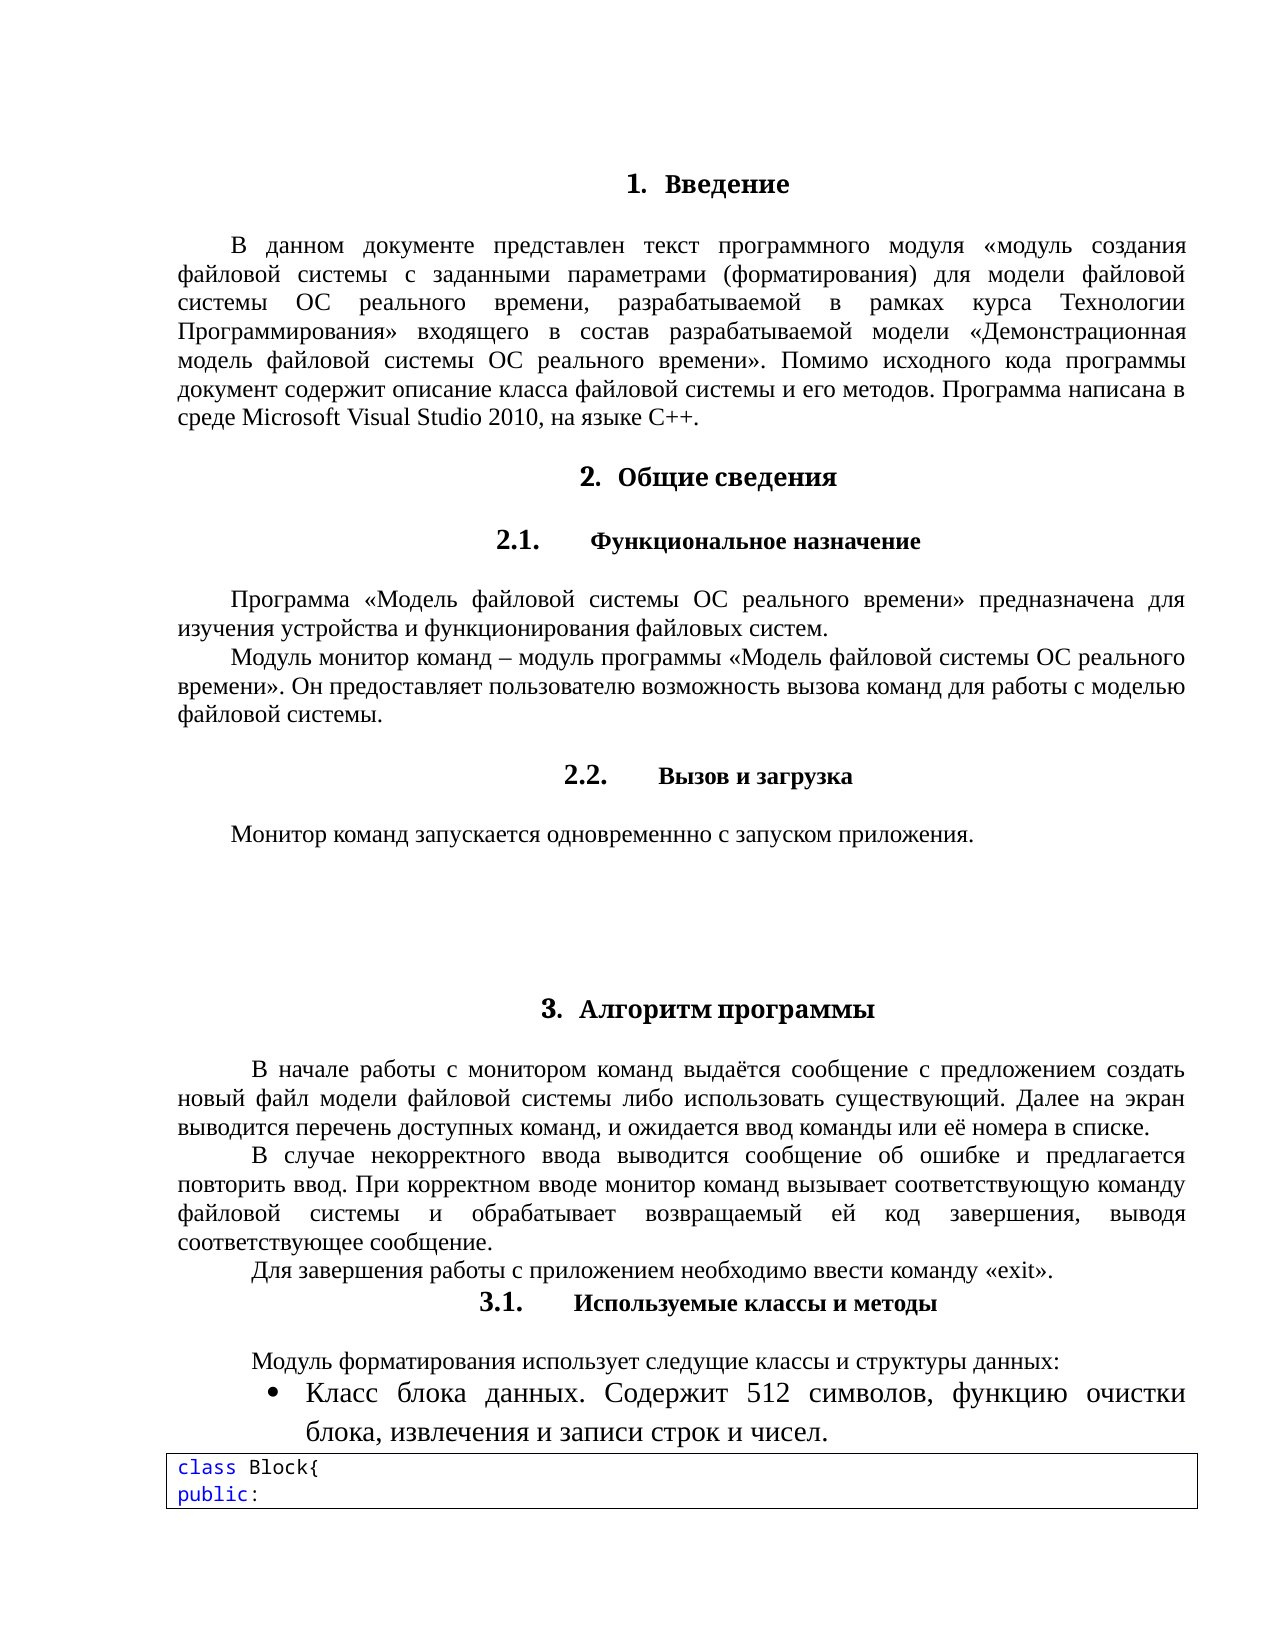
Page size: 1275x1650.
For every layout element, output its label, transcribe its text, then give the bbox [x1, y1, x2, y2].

text В случае некорректного ввода выводится сообщение об ошибке и предлагается повторить ввод. При корректном вводе монитор команд вызывает соответствующую команду файловой системы и обрабатывает возвращаемый ей код завершения, выводя соответствующее сообщение. [177, 1140, 1186, 1255]
subtitle Используемые классы и методы [230, 1284, 1186, 1318]
subtitle Алгоритм программы [230, 992, 1186, 1025]
subtitle Введение [230, 168, 1186, 201]
text Модуль монитор команд – модуль программы «Модель файловой системы ОС реального времени». Он предоставляет пользователю возможность вызова команд для работы с моделью файловой системы. [177, 642, 1186, 728]
text В данном документе представлен текст программного модуля «модуль создания файловой системы с заданными параметрами (форматирования) для модели файловой системы ОС реального времени, разрабатываемой в рамках курса Технологии Программирования» входящего в состав разрабатываемой модели «Демонстрационная модель файловой системы ОС реального времени». Помимо исходного кода программы документ содержит описание класса файловой системы и его методов. Программа написана в среде Microsoft Visual Studio 2010, на языке С++. [177, 230, 1186, 431]
text В начале работы с монитором команд выдаётся сообщение с предложением создать новый файл модели файловой системы либо использовать существующий. Далее на экран выводится перечень доступных команд, и ожидается ввод команды или её номера в списке. [177, 1054, 1186, 1140]
subtitle Общие сведения [230, 460, 1186, 493]
subtitle Функциональное назначение [230, 522, 1186, 556]
text Для завершения работы с приложением необходимо ввести команду «exit». [177, 1255, 1186, 1284]
text Программа «Модель файловой системы ОС реального времени» предназначена для изучения устройства и функционирования файловых систем. [177, 584, 1186, 642]
list Класс блока данных. Содержит 512 символов, функцию очистки блока, извлечения и записи строк и чисел. [268, 1375, 1186, 1447]
subtitle Вызов и загрузка [230, 757, 1186, 791]
text Монитор команд запускается одновременнно с запуском приложения. [177, 819, 1186, 848]
text Модуль форматирования использует следущие классы и структуры данных: [177, 1346, 1186, 1375]
table_header class Block{ public: [167, 1454, 1197, 1507]
